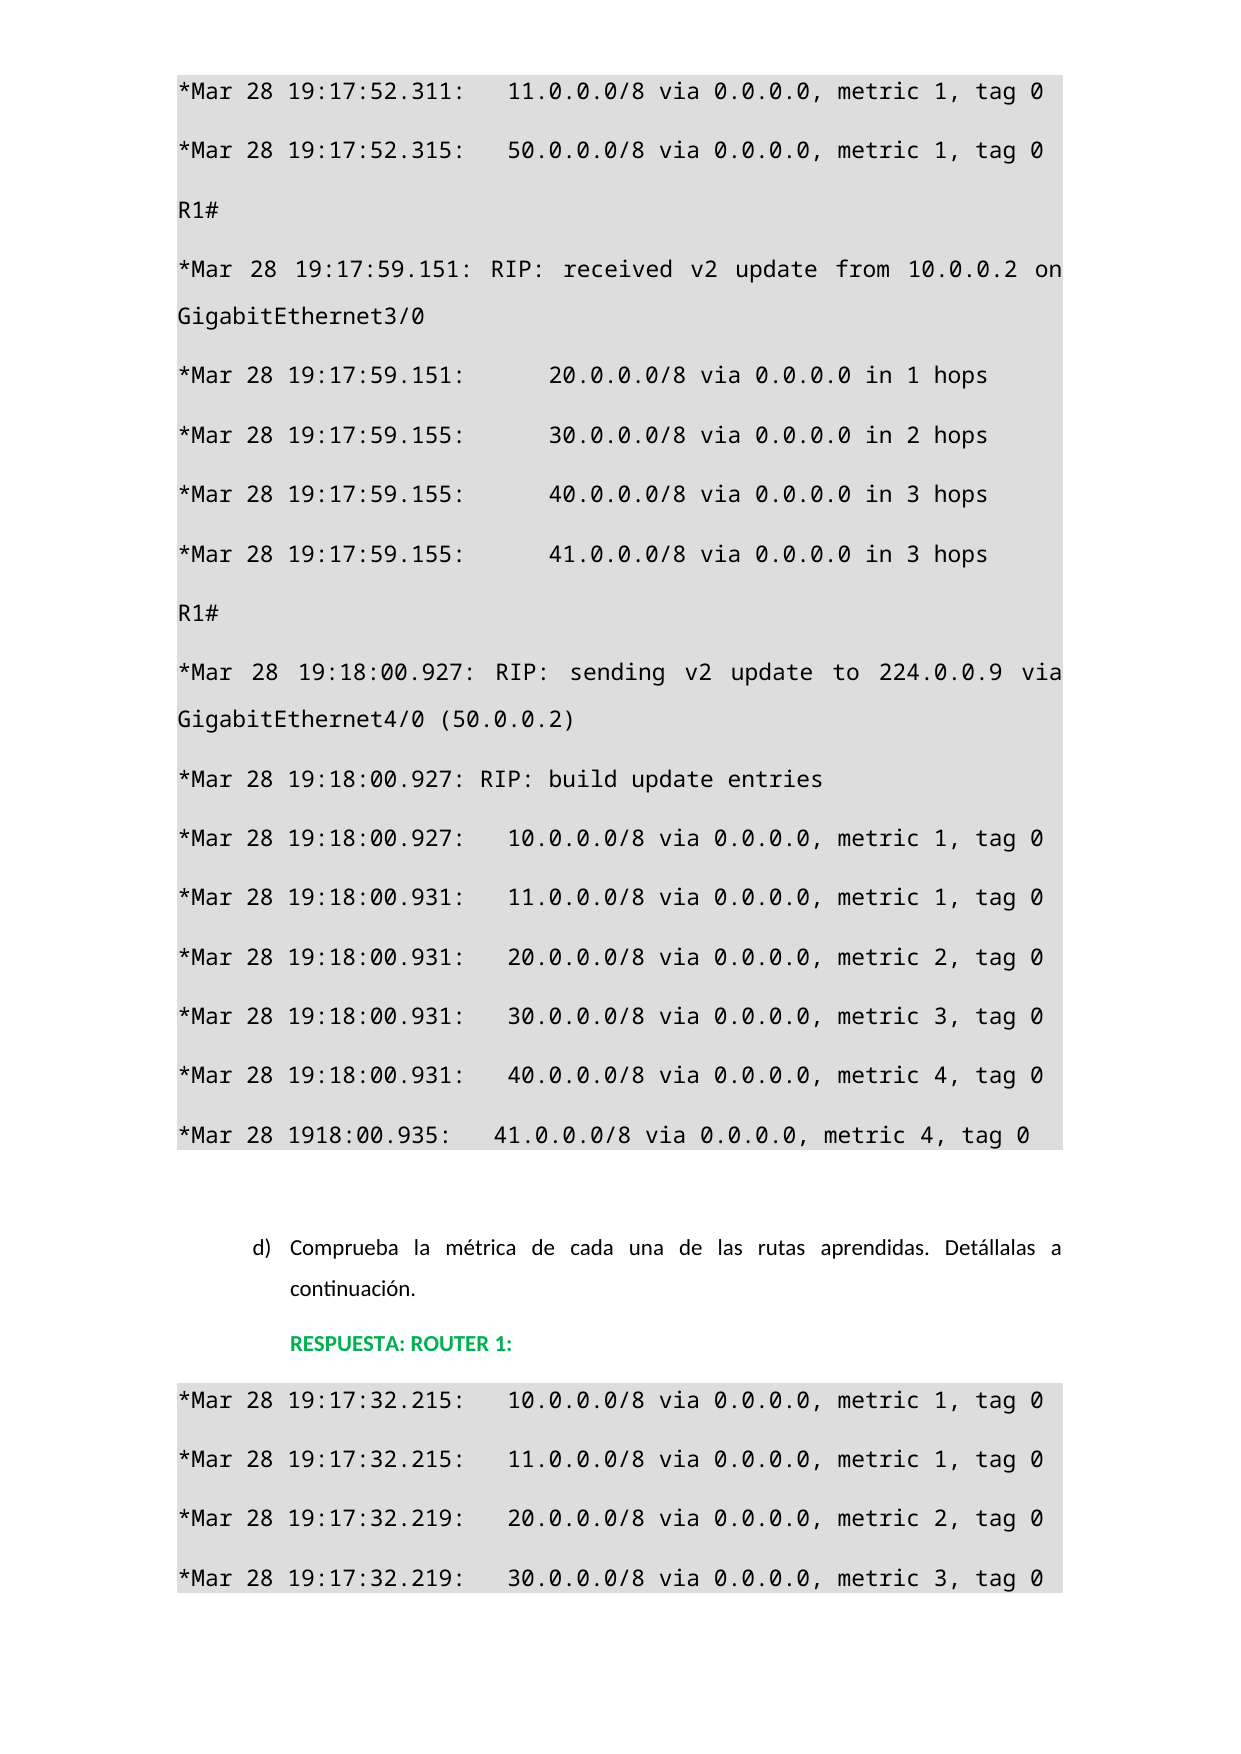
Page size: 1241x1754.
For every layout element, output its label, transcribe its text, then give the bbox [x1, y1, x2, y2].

list Comprueba la métrica de cada una de las rutas aprendidas. Detállalas a continuación. [252, 1233, 1063, 1303]
text *Mar 28 19:17:52.315: 50.0.0.0/8 via 0.0.0.0, metric 1, tag 0 [177, 134, 1063, 166]
text *Mar 28 19:17:52.311: 11.0.0.0/8 via 0.0.0.0, metric 1, tag 0 [177, 75, 1063, 106]
text *Mar 28 19:18:00.931: 11.0.0.0/8 via 0.0.0.0, metric 1, tag 0 [177, 881, 1063, 912]
text *Mar 28 19:17:59.151: RIP: received v2 update from 10.0.0.2 on GigabitEthernet3/0 [177, 253, 1063, 331]
text *Mar 28 19:17:32.219: 20.0.0.0/8 via 0.0.0.0, metric 2, tag 0 [177, 1502, 1063, 1533]
text R1# [177, 597, 1063, 628]
text *Mar 28 19:18:00.927: 10.0.0.0/8 via 0.0.0.0, metric 1, tag 0 [177, 822, 1063, 853]
text *Mar 28 19:17:32.215: 10.0.0.0/8 via 0.0.0.0, metric 1, tag 0 [177, 1383, 1063, 1415]
text *Mar 28 19:17:59.155: 30.0.0.0/8 via 0.0.0.0 in 2 hops [177, 419, 1063, 450]
text *Mar 28 19:17:32.219: 30.0.0.0/8 via 0.0.0.0, metric 3, tag 0 [177, 1562, 1063, 1593]
text *Mar 28 19:18:00.931: 20.0.0.0/8 via 0.0.0.0, metric 2, tag 0 [177, 941, 1063, 972]
text *Mar 28 19:17:32.215: 11.0.0.0/8 via 0.0.0.0, metric 1, tag 0 [177, 1443, 1063, 1474]
text RESPUESTA: ROUTER 1: [290, 1329, 1063, 1357]
text *Mar 28 1918:00.935: 41.0.0.0/8 via 0.0.0.0, metric 4, tag 0 [177, 1119, 1063, 1150]
text *Mar 28 19:17:59.155: 41.0.0.0/8 via 0.0.0.0 in 3 hops [177, 537, 1063, 569]
text R1# [177, 194, 1063, 225]
text *Mar 28 19:18:00.931: 40.0.0.0/8 via 0.0.0.0, metric 4, tag 0 [177, 1059, 1063, 1091]
text *Mar 28 19:18:00.931: 30.0.0.0/8 via 0.0.0.0, metric 3, tag 0 [177, 1000, 1063, 1031]
text *Mar 28 19:18:00.927: RIP: sending v2 update to 224.0.0.9 via GigabitEthernet4/0 (50.0.0.2) [177, 656, 1063, 734]
text *Mar 28 19:17:59.151: 20.0.0.0/8 via 0.0.0.0 in 1 hops [177, 359, 1063, 391]
text *Mar 28 19:17:59.155: 40.0.0.0/8 via 0.0.0.0 in 3 hops [177, 478, 1063, 509]
text *Mar 28 19:18:00.927: RIP: build update entries [177, 762, 1063, 794]
